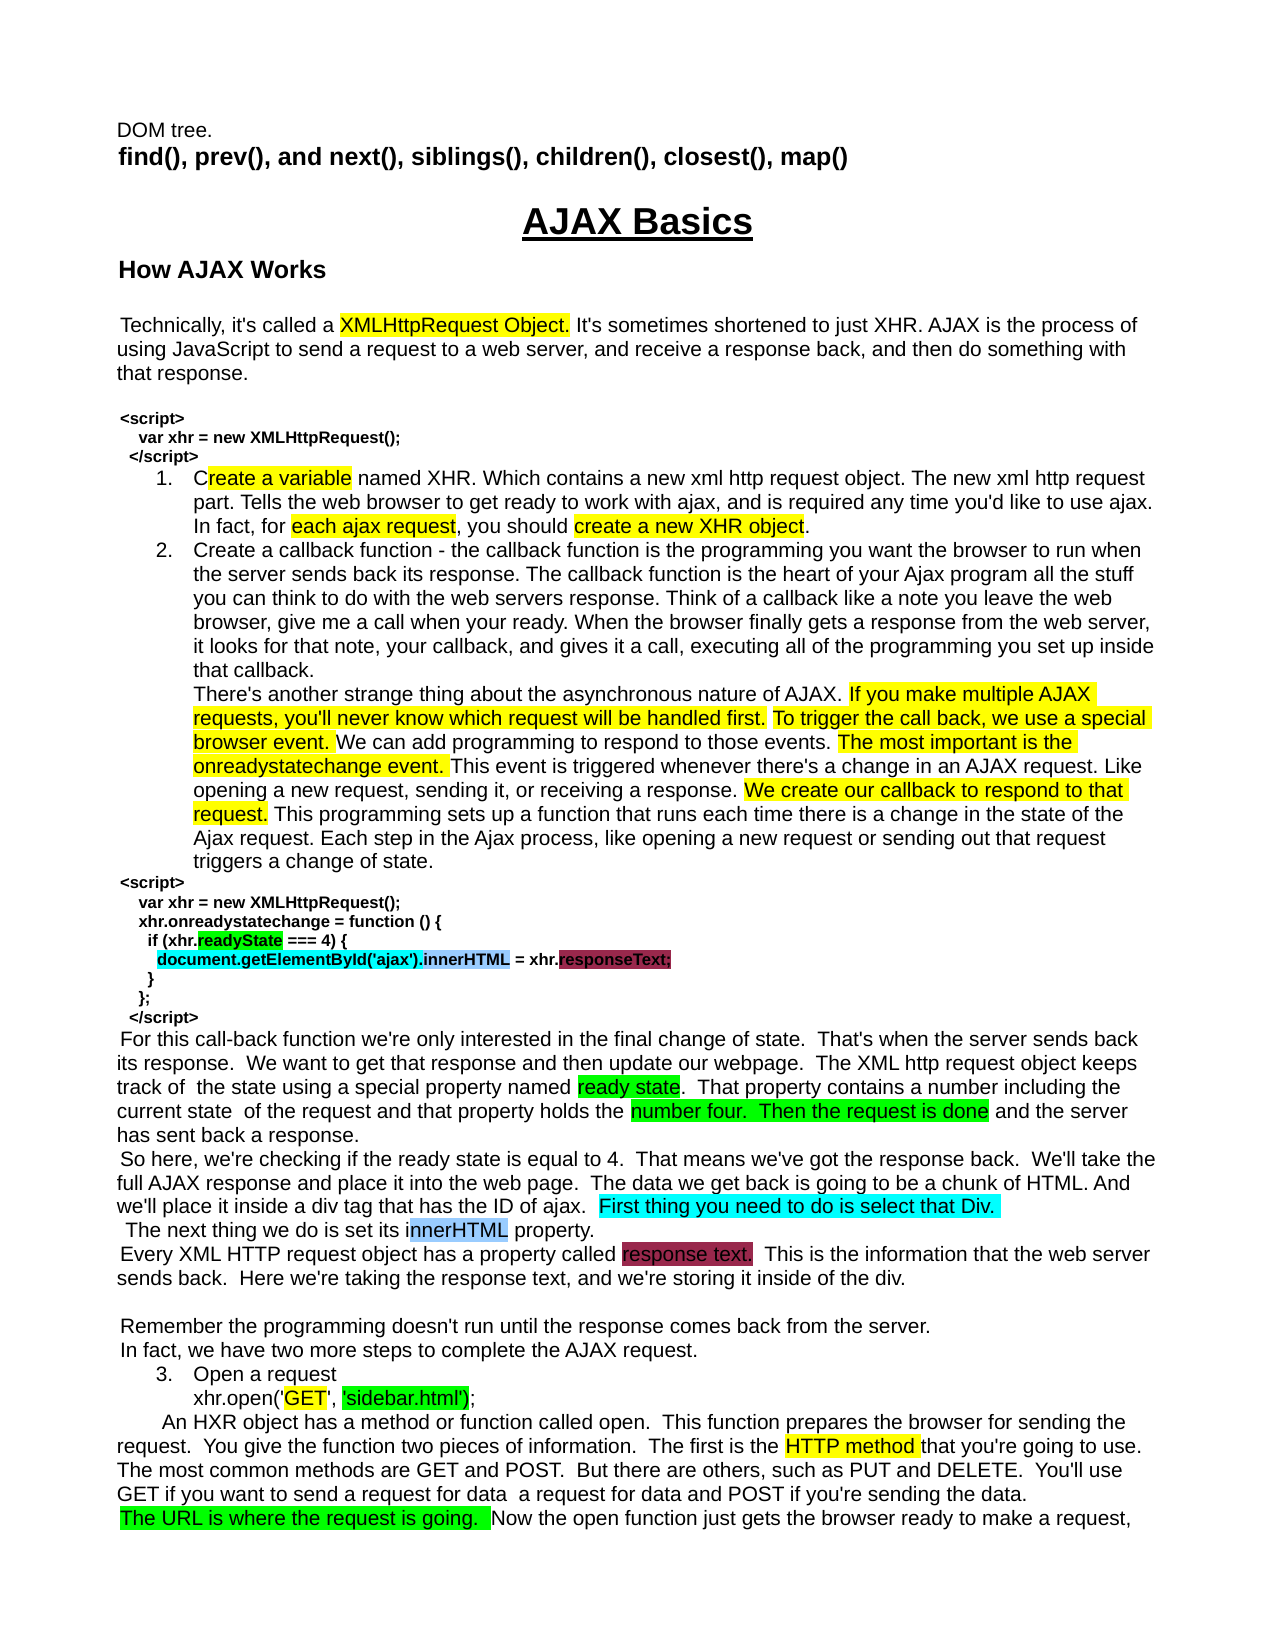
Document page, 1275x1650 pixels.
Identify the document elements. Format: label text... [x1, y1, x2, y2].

subtitle find(), prev(), and next(), siblings(), children(), closest(), map() [118, 142, 1157, 171]
text } [117, 969, 1157, 988]
text </script> [117, 447, 1157, 466]
text The next thing we do is set its innerHTML property. [117, 1218, 1157, 1242]
text Remember the programming doesn't run until the response comes back from the server. [117, 1314, 1157, 1338]
text <script> [117, 873, 1157, 892]
subtitle How AJAX Works [118, 255, 1157, 284]
text }; [117, 988, 1157, 1007]
text </script> [117, 1007, 1157, 1027]
text The URL is where the request is going. Now the open function just gets the browser ready to make a request, [117, 1506, 1157, 1530]
text Every XML HTTP request object has a property called response text. This is the information that the web server sends back. Here we're taking the response text, and we're storing it inside of the div. [117, 1242, 1157, 1290]
text var xhr = new XMLHttpRequest(); [117, 892, 1157, 912]
text Technically, it's called a XMLHttpRequest Object. It's sometimes shortened to just XHR. AJAX is the process of using JavaScript to send a request to a web server, and receive a response back, and then do something with that response. [117, 313, 1157, 384]
subtitle AJAX Basics [118, 199, 1157, 243]
list There's another strange thing about the asynchronous nature of AJAX. If you make multiple AJAX requests, you'll never know which request will be handled first. To trigger the call back, we use a special browser event. We can add programming to respond to those events. The most important is the onreadystatechange event. This event is triggered whenever there's a change in an AJAX request. Like opening a new request, sending it, or receiving a response. We create our callback to respond to that request. This programming sets up a function that runs each time there is a change in the state of the Ajax request. Each step in the Ajax process, like opening a new request or sending out that request triggers a change of state. [156, 682, 1157, 873]
text For this call-back function we're only interested in the final change of state. That's when the server sends back its response. We want to get that response and then update our webpage. The XML http request object keeps track of the state using a special property named ready state. That property contains a number including the current state of the request and that property holds the number four. Then the request is done and the server has sent back a response. [117, 1027, 1157, 1146]
text <script> [117, 408, 1157, 428]
text DOM tree. [117, 118, 1157, 142]
text So here, we're checking if the ready state is equal to 4. That means we've got the response back. We'll take the full AJAX response and place it into the web page. The data we get back is going to be a chunk of HTML. And we'll place it inside a div tag that has the ID of ajax. First thing you need to do is select that Div. [117, 1146, 1157, 1218]
list Open a request [156, 1362, 1157, 1386]
text if (xhr.readyState === 4) { [117, 931, 1157, 950]
text document.getElementById('ajax').innerHTML = xhr.responseText; [117, 950, 1157, 969]
text In fact, we have two more steps to complete the AJAX request. [117, 1338, 1157, 1362]
list xhr.open('GET', 'sidebar.html'); [156, 1386, 1157, 1410]
text var xhr = new XMLHttpRequest(); [117, 428, 1157, 447]
list Create a variable named XHR. Which contains a new xml http request object. The new xml http request part. Tells the web browser to get ready to work with ajax, and is required any time you'd like to use ajax. In fact, for each ajax request, you should create a new XHR object. [156, 466, 1157, 538]
list Create a callback function - the callback function is the programming you want the browser to run when the server sends back its response. The callback function is the heart of your Ajax program all the stuff you can think to do with the web servers response. Think of a callback like a note you leave the web browser, give me a call when your ready. When the browser finally gets a response from the web server, it looks for that note, your callback, and gives it a call, executing all of the programming you set up inside that callback. [156, 538, 1157, 682]
text An HXR object has a method or function called open. This function prepares the browser for sending the request. You give the function two pieces of information. The first is the HTTP method that you're going to use. The most common methods are GET and POST. But there are others, such as PUT and DELETE. You'll use GET if you want to send a request for data a request for data and POST if you're sending the data. [117, 1410, 1157, 1506]
text xhr.onreadystatechange = function () { [117, 912, 1157, 931]
